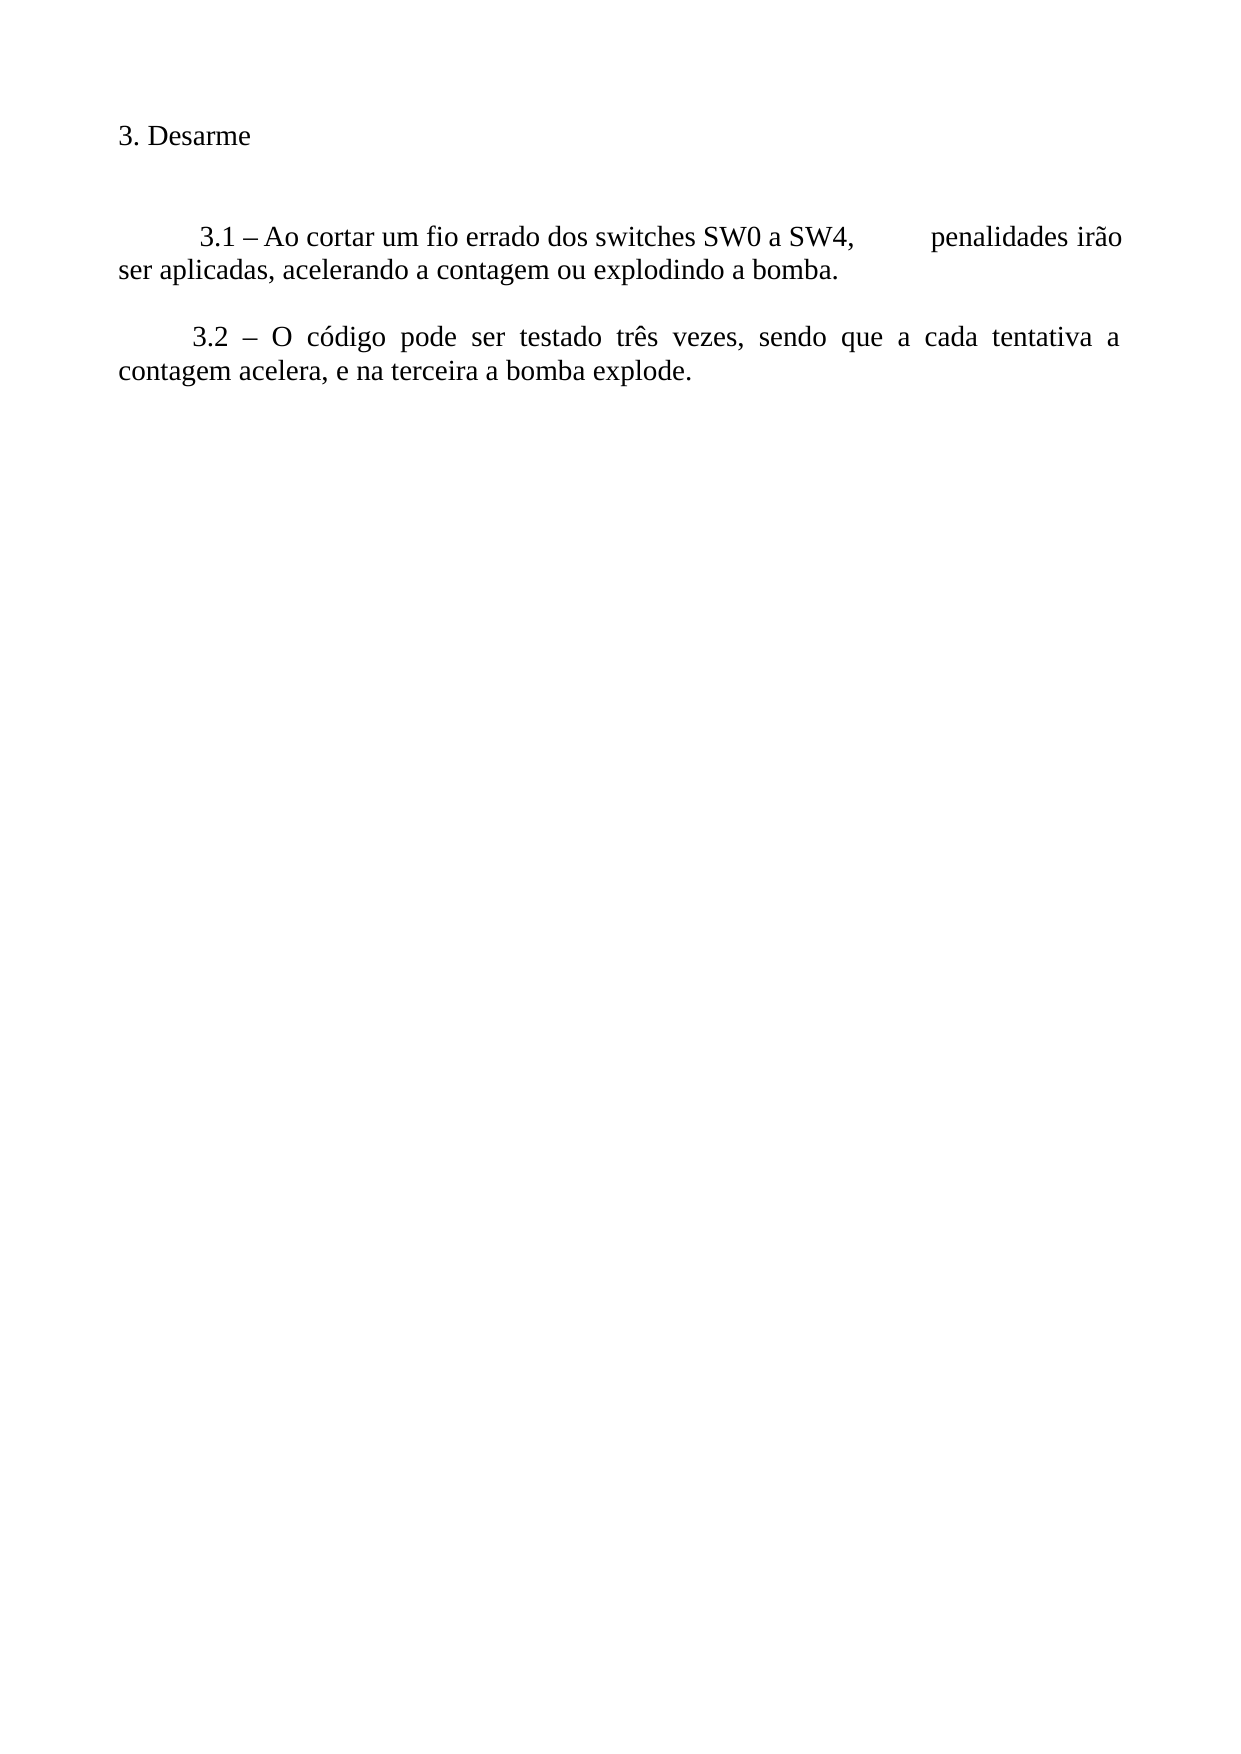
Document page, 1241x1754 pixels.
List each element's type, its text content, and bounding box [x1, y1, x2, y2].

text 3.2 – O código pode ser testado três vezes, sendo que a cada tentativa a contagem acelera, e na terceira a bomba explode. [118, 319, 1122, 386]
text 3. Desarme [118, 118, 1122, 152]
text 3.1 – Ao cortar um fio errado dos switches SW0 a SW4, penalidades irão ser aplicadas, acelerando a contagem ou explodindo a bomba. [118, 219, 1122, 286]
